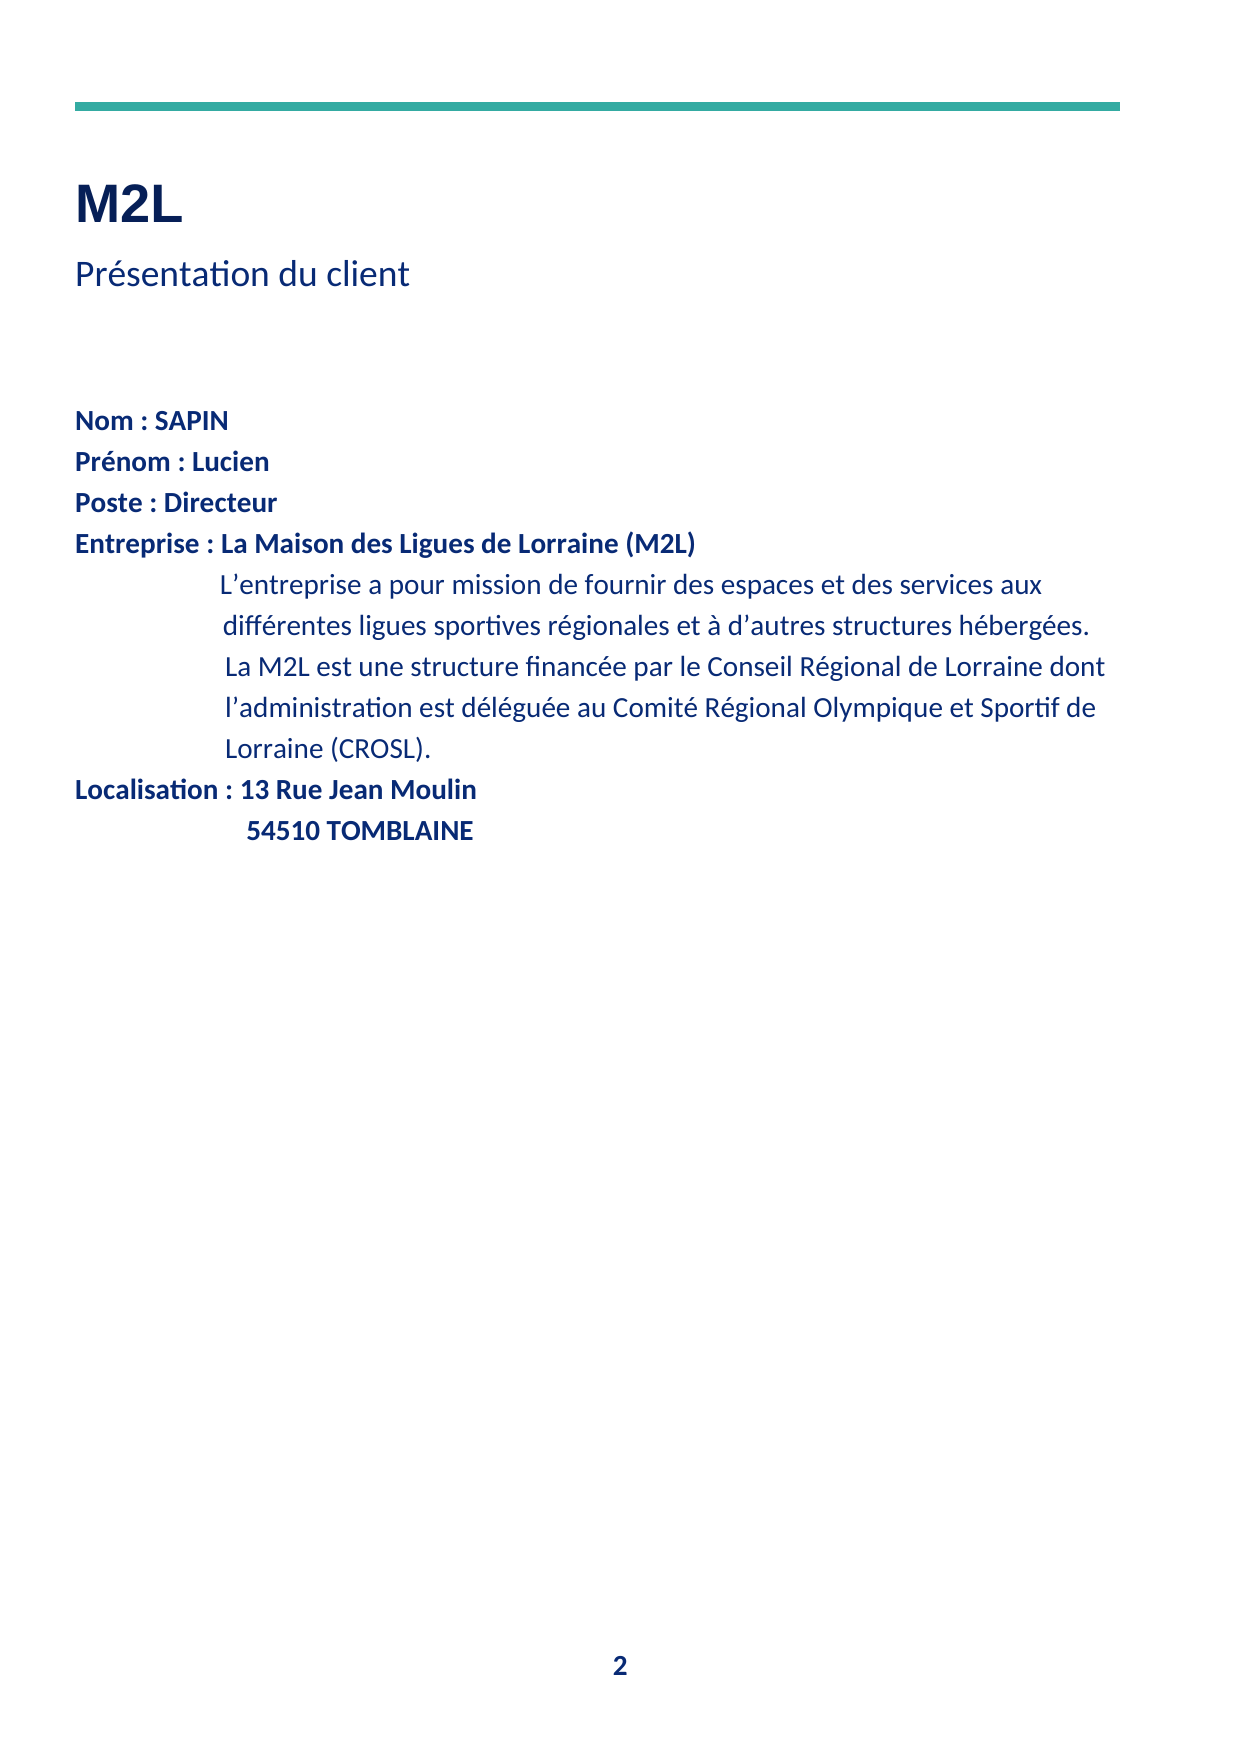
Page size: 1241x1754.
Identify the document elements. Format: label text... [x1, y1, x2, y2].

table_cell M2L Présentation du client Nom : SAPIN Prénom : Lucien Poste : Directeur Entreprise : La Maison des Ligues de Lorraine (M2L) L’entreprise a pour mission de fournir des espaces et des services aux différentes ligues sportives régionales et à d’autres structures hébergées. La M2L est une structure financée par le Conseil Régional de Lorraine dont l’administration est déléguée au Comité Régional Olympique et Sportif de Lorraine (CROSL). Localisation : 13 Rue Jean Moulin 54510 TOMBLAINE [75, 147, 1121, 975]
